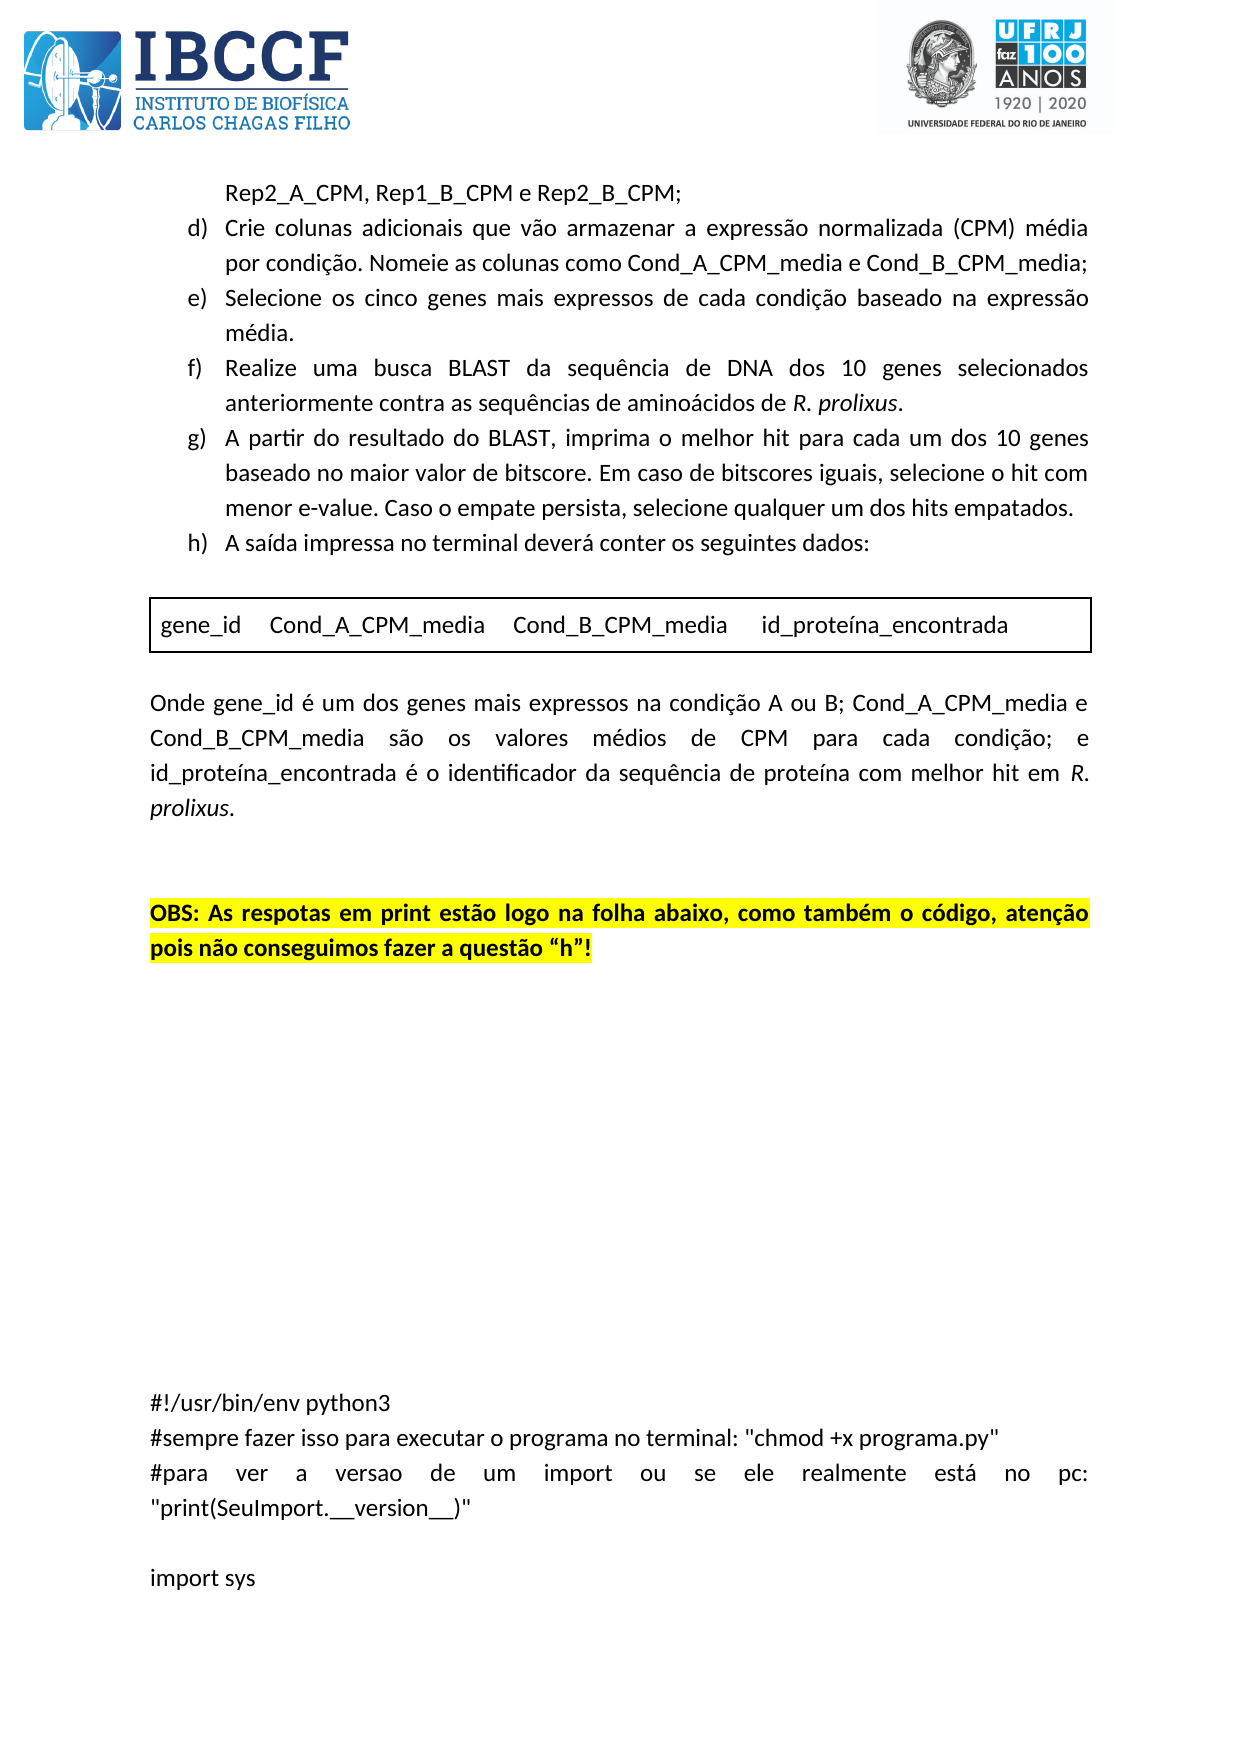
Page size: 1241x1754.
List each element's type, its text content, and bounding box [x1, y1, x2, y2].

list A saída impressa no terminal deverá conter os seguintes dados: [187, 527, 1090, 558]
table_header gene_id Cond_A_CPM_media Cond_B_CPM_media id_proteína_encontrada [151, 599, 1090, 651]
text Onde gene_id é um dos genes mais expressos na condição A ou B; Cond_A_CPM_media e Cond_B_CPM_media são os valores médios de CPM para cada condição; e id_proteína_encontrada é o identificador da sequência de proteína com melhor hit em R. prolixus. [150, 688, 1090, 823]
list A partir do resultado do BLAST, imprima o melhor hit para cada um dos 10 genes baseado no maior valor de bitscore. Em caso de bitscores iguais, selecione o hit com menor e-value. Caso o empate persista, selecione qualquer um dos hits empatados. [187, 422, 1090, 523]
list Selecione os cinco genes mais expressos de cada condição baseado na expressão média. [187, 282, 1090, 348]
list Rep2_A_CPM, Rep1_B_CPM e Rep2_B_CPM; [187, 177, 1090, 208]
text import sys [150, 1563, 1090, 1593]
list Realize uma busca BLAST da sequência de DNA dos 10 genes selecionados anteriormente contra as sequências de aminoácidos de R. prolixus. [187, 352, 1090, 418]
text #para ver a versao de um import ou se ele realmente está no pc: "print(SeuImport.__version__)" [150, 1458, 1090, 1523]
text #!/usr/bin/env python3 [150, 1388, 1090, 1418]
list Crie colunas adicionais que vão armazenar a expressão normalizada (CPM) média por condição. Nomeie as colunas como Cond_A_CPM_media e Cond_B_CPM_media; [187, 212, 1090, 278]
picture [877, 0, 1114, 134]
text #sempre fazer isso para executar o programa no terminal: "chmod +x programa.py" [150, 1423, 1090, 1453]
picture [17, 27, 356, 134]
text OBS: As respotas em print estão logo na folha abaixo, como também o código, atenção pois não conseguimos fazer a questão “h”! [150, 898, 1090, 963]
